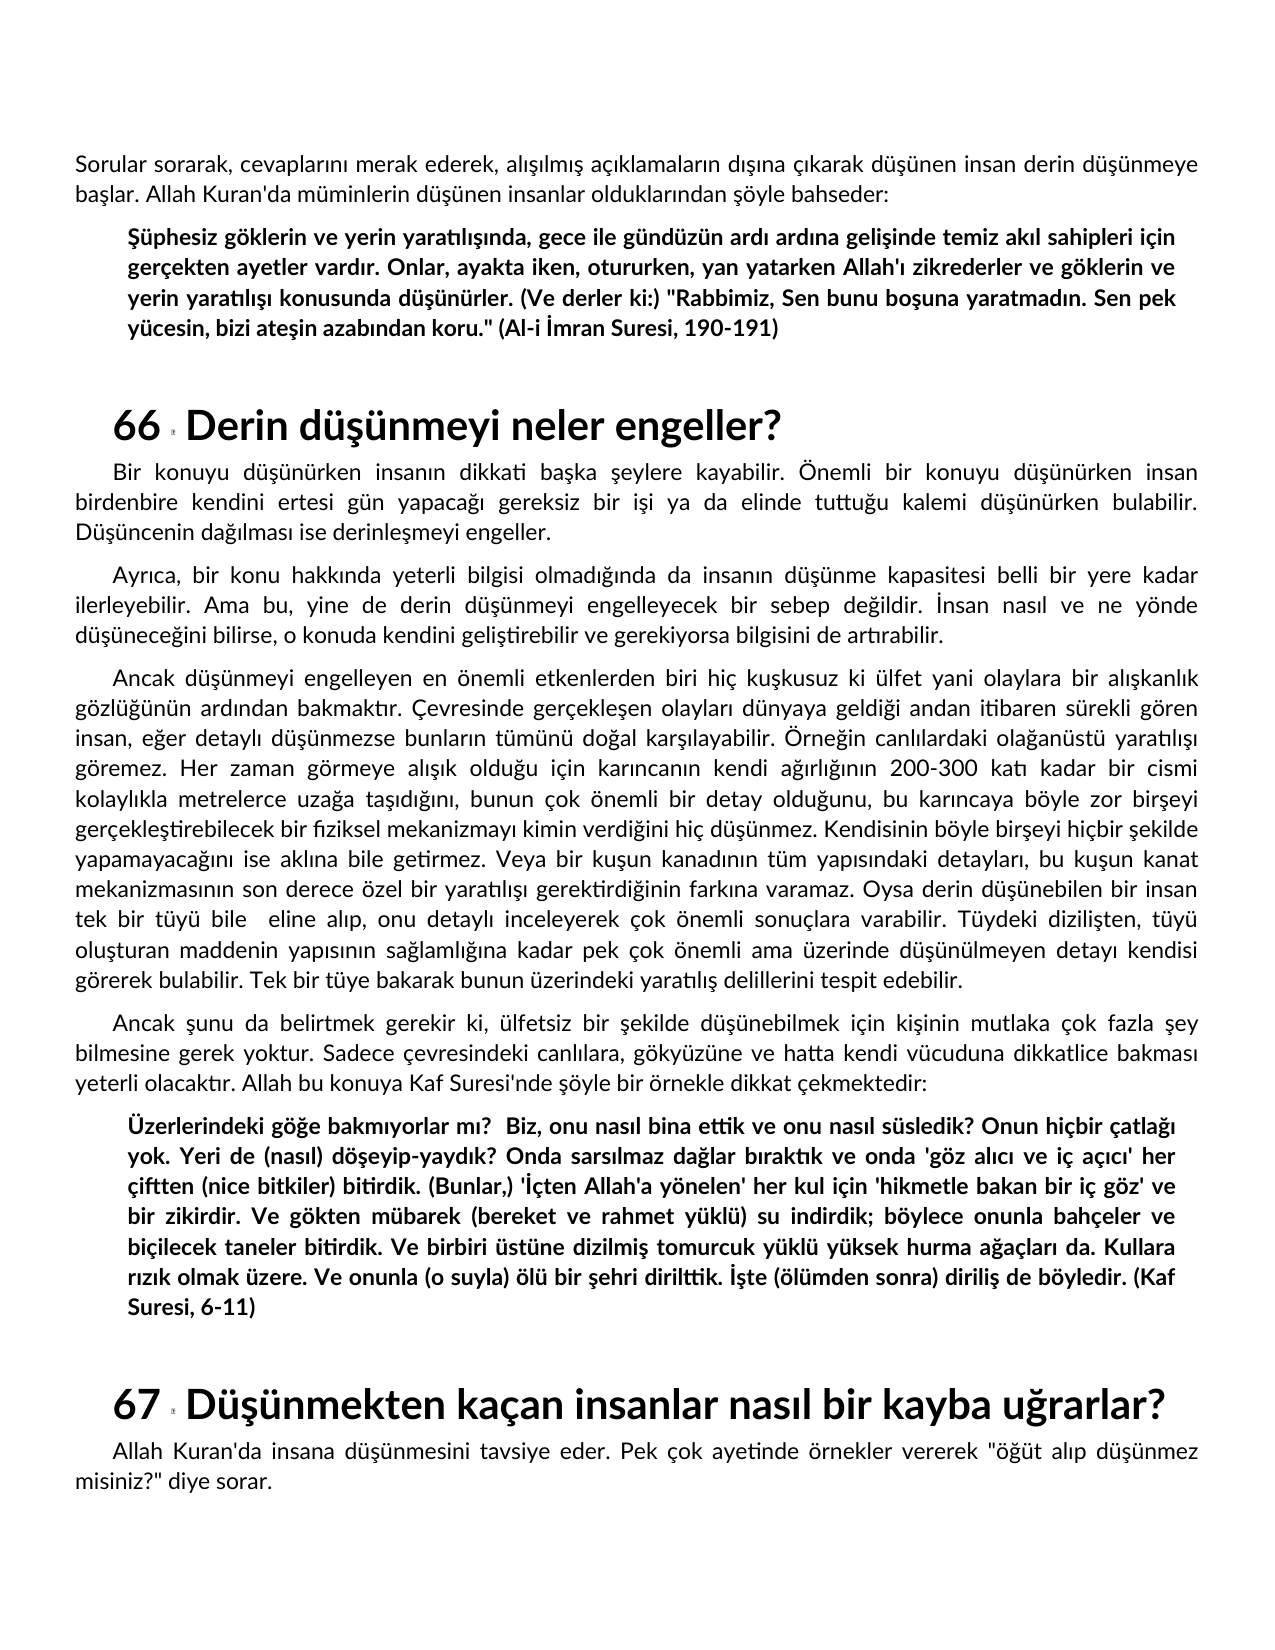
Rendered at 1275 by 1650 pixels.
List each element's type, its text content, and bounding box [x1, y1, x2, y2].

subtitle 67  Düşünmekten kaçan insanlar nasıl bir kayba uğrarlar? [112, 1378, 1200, 1428]
text Ancak düşünmeyi engelleyen en önemli etkenlerden biri hiç kuşkusuz ki ülfet yani olaylara bir alışkanlık gözlüğünün ardından bakmaktır. Çevresinde gerçekleşen olayları dünyaya geldiği andan itibaren sürekli gören insan, eğer detaylı düşünmezse bunların tümünü doğal karşılayabilir. Örneğin canlılardaki olağanüstü yaratılışı göremez. Her zaman görmeye alışık olduğu için karıncanın kendi ağırlığının 200-300 katı kadar bir cismi kolaylıkla metrelerce uzağa taşıdığını, bunun çok önemli bir detay olduğunu, bu karıncaya böyle zor birşeyi gerçekleştirebilecek bir fiziksel mekanizmayı kimin verdiğini hiç düşünmez. Kendisinin böyle birşeyi hiçbir şekilde yapamayacağını ise aklına bile getirmez. Veya bir kuşun kanadının tüm yapısındaki detayları, bu kuşun kanat mekanizmasının son derece özel bir yaratılışı gerektirdiğinin farkına varamaz. Oysa derin düşünebilen bir insan tek bir tüyü bile eline alıp, onu detaylı inceleyerek çok önemli sonuçlara varabilir. Tüydeki dizilişten, tüyü oluşturan maddenin yapısının sağlamlığına kadar pek çok önemli ama üzerinde düşünülmeyen detayı kendisi görerek bulabilir. Tek bir tüye bakarak bunun üzerindeki yaratılış delillerini tespit edebilir. [75, 663, 1200, 993]
text Şüphesiz göklerin ve yerin yaratılışında, gece ile gündüzün ardı ardına gelişinde temiz akıl sahipleri için gerçekten ayetler vardır. Onlar, ayakta iken, otururken, yan yatarken Allah'ı zikrederler ve göklerin ve yerin yaratılışı konusunda düşünürler. (Ve derler ki:) "Rabbimiz, Sen bunu boşuna yaratmadın. Sen pek yücesin, bizi ateşin azabından koru." (Al-i İmran Suresi, 190-191) [127, 223, 1177, 341]
text Allah Kuran'da insana düşünmesini tavsiye eder. Pek çok ayetinde örnekler vererek "öğüt alıp düşünmez misiniz?" diye sorar. [75, 1436, 1200, 1494]
text Ancak şunu da belirtmek gerekir ki, ülfetsiz bir şekilde düşünebilmek için kişinin mutlaka çok fazla şey bilmesine gerek yoktur. Sadece çevresindeki canlılara, gökyüzüne ve hatta kendi vücuduna dikkatlice bakması yeterli olacaktır. Allah bu konuya Kaf Suresi'nde şöyle bir örnekle dikkat çekmektedir: [75, 1008, 1200, 1096]
text Ayrıca, bir konu hakkında yeterli bilgisi olmadığında da insanın düşünme kapasitesi belli bir yere kadar ilerleyebilir. Ama bu, yine de derin düşünmeyi engelleyecek bir sebep değildir. İnsan nasıl ve ne yönde düşüneceğini bilirse, o konuda kendini geliştirebilir ve gerekiyorsa bilgisini de artırabilir. [75, 560, 1200, 648]
subtitle 66  Derin düşünmeyi neler engeller? [112, 399, 1200, 449]
text Üzerlerindeki göğe bakmıyorlar mı? Biz, onu nasıl bina ettik ve onu nasıl süsledik? Onun hiçbir çatlağı yok. Yeri de (nasıl) döşeyip-yaydık? Onda sarsılmaz dağlar bıraktık ve onda 'göz alıcı ve iç açıcı' her çiftten (nice bitkiler) bitirdik. (Bunlar,) 'İçten Allah'a yönelen' her kul için 'hikmetle bakan bir iç göz' ve bir zikirdir. Ve gökten mübarek (bereket ve rahmet yüklü) su indirdik; böylece onunla bahçeler ve biçilecek taneler bitirdik. Ve birbiri üstüne dizilmiş tomurcuk yüklü yüksek hurma ağaçları da. Kullara rızık olmak üzere. Ve onunla (o suyla) ölü bir şehri dirilttik. İşte (ölümden sonra) diriliş de böyledir. (Kaf Suresi, 6-11) [127, 1111, 1177, 1320]
text Bir konuyu düşünürken insanın dikkati başka şeylere kayabilir. Önemli bir konuyu düşünürken insan birdenbire kendini ertesi gün yapacağı gereksiz bir işi ya da elinde tuttuğu kalemi düşünürken bulabilir. Düşüncenin dağılması ise derinleşmeyi engeller. [75, 457, 1200, 545]
text Sorular sorarak, cevaplarını merak ederek, alışılmış açıklamaların dışına çıkarak düşünen insan derin düşünmeye başlar. Allah Kuran'da müminlerin düşünen insanlar olduklarından şöyle bahseder: [75, 150, 1200, 208]
